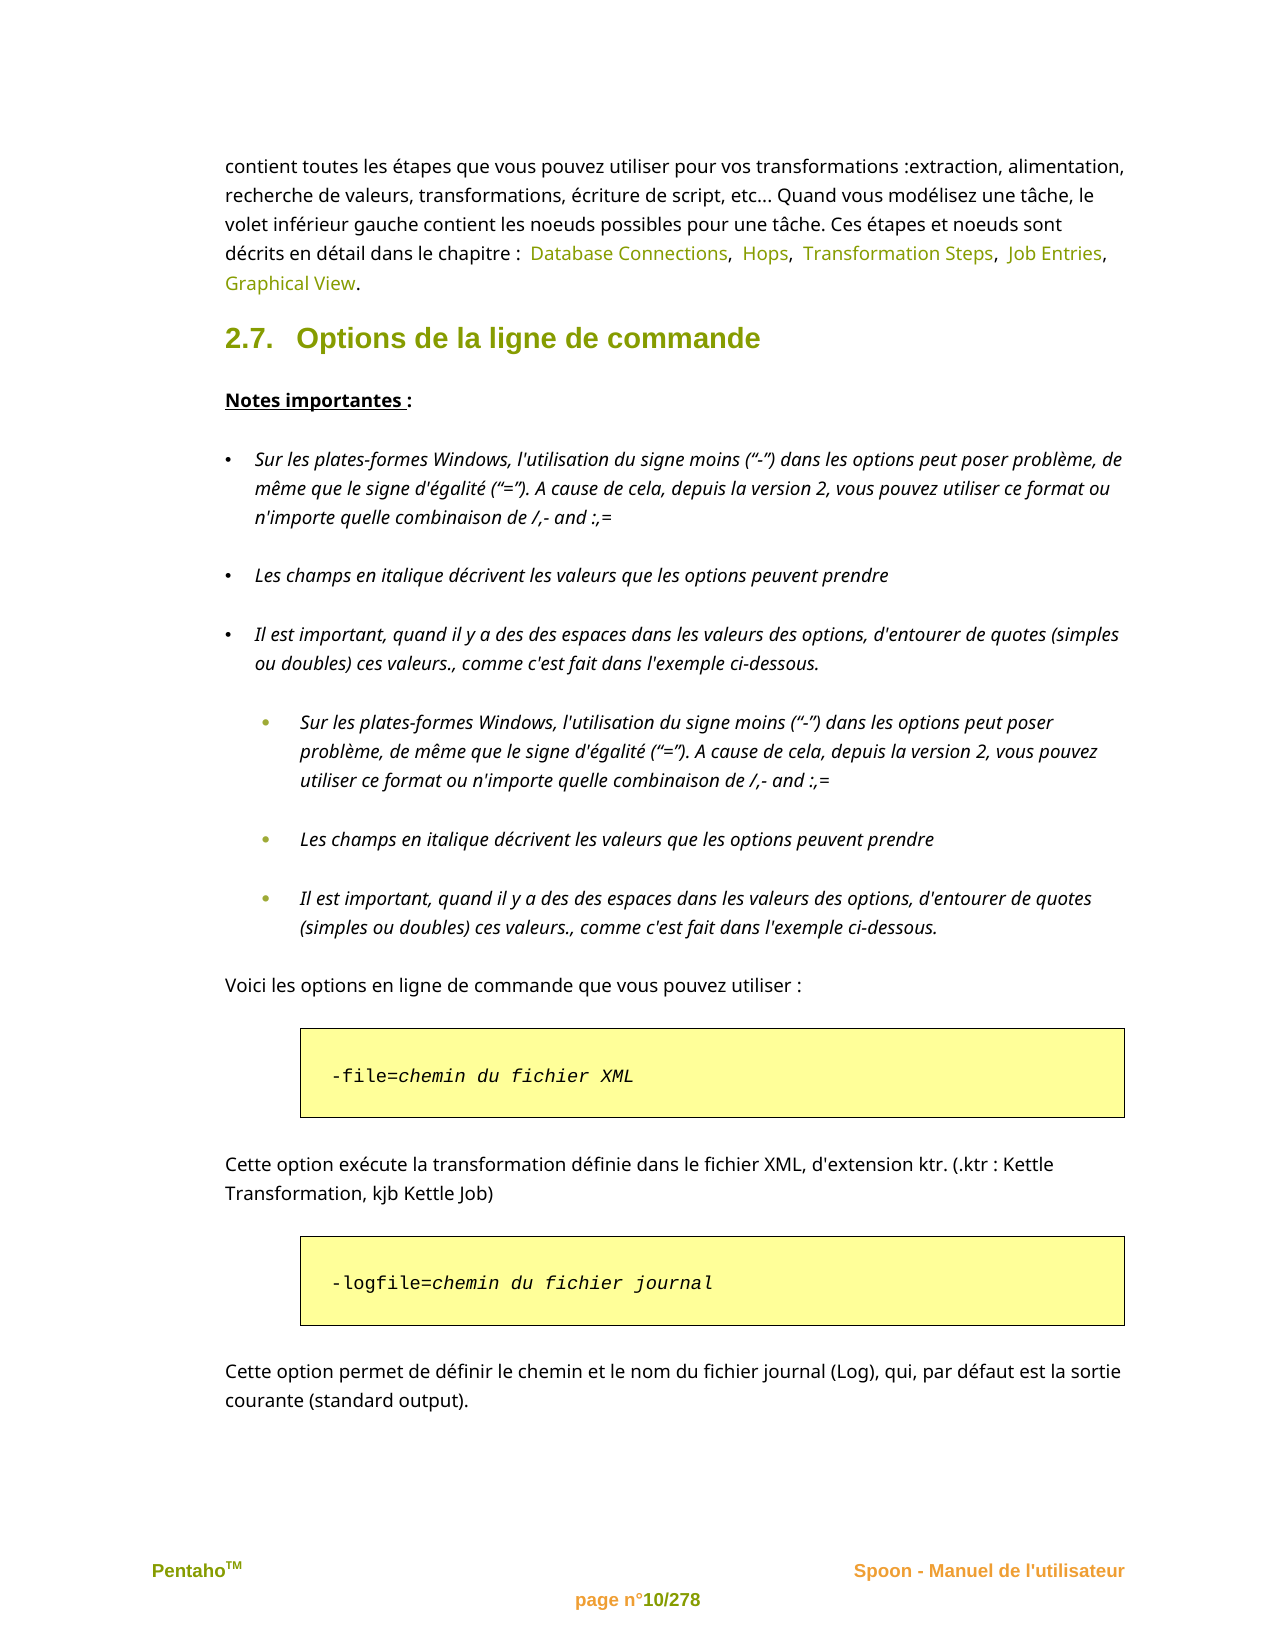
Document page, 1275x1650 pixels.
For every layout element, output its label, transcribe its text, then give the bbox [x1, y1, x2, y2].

text Cette option permet de définir le chemin et le nom du fichier journal (Log), qui, par défaut est la sortie courante (standard output). [225, 1355, 1125, 1414]
list Sur les plates-formes Windows, l'utilisation du signe moins (“-”) dans les options peut poser problème, de même que le signe d'égalité (“=”). A cause de cela, depuis la version 2, vous pouvez utiliser ce format ou n'importe quelle combinaison de /,- and :,= [262, 706, 1125, 793]
text Notes importantes : [225, 384, 1125, 413]
list Sur les plates-formes Windows, l'utilisation du signe moins (“-”) dans les options peut poser problème, de même que le signe d'égalité (“=”). A cause de cela, depuis la version 2, vous pouvez utiliser ce format ou n'importe quelle combinaison de /,- and :,= [225, 443, 1125, 530]
list Il est important, quand il y a des des espaces dans les valeurs des options, d'entourer de quotes (simples ou doubles) ces valeurs., comme c'est fait dans l'exemple ci-dessous. [225, 618, 1125, 677]
text Cette option exécute la transformation définie dans le fichier XML, d'extension ktr. (.ktr : Kettle Transformation, kjb Kettle Job) [225, 1148, 1125, 1206]
list Les champs en italique décrivent les valeurs que les options peuvent prendre [262, 823, 1125, 852]
subtitle Options de la ligne de commande [225, 325, 1125, 354]
text contient toutes les étapes que vous pouvez utiliser pour vos transformations :extraction, alimentation, recherche de valeurs, transformations, écriture de script, etc... Quand vous modélisez une tâche, le volet inférieur gauche contient les noeuds possibles pour une tâche. Ces étapes et noeuds sont décrits en détail dans le chapitre : Database Connections, Hops, Transformation Steps, Job Entries, Graphical View. [225, 150, 1125, 296]
text -logfile=chemin du fichier journal [301, 1237, 1124, 1325]
list Il est important, quand il y a des des espaces dans les valeurs des options, d'entourer de quotes (simples ou doubles) ces valeurs., comme c'est fait dans l'exemple ci-dessous. [262, 882, 1125, 940]
list Les champs en italique décrivent les valeurs que les options peuvent prendre [225, 559, 1125, 589]
text Voici les options en ligne de commande que vous pouvez utiliser : [225, 969, 1125, 999]
text -file=chemin du fichier XML [301, 1029, 1124, 1117]
